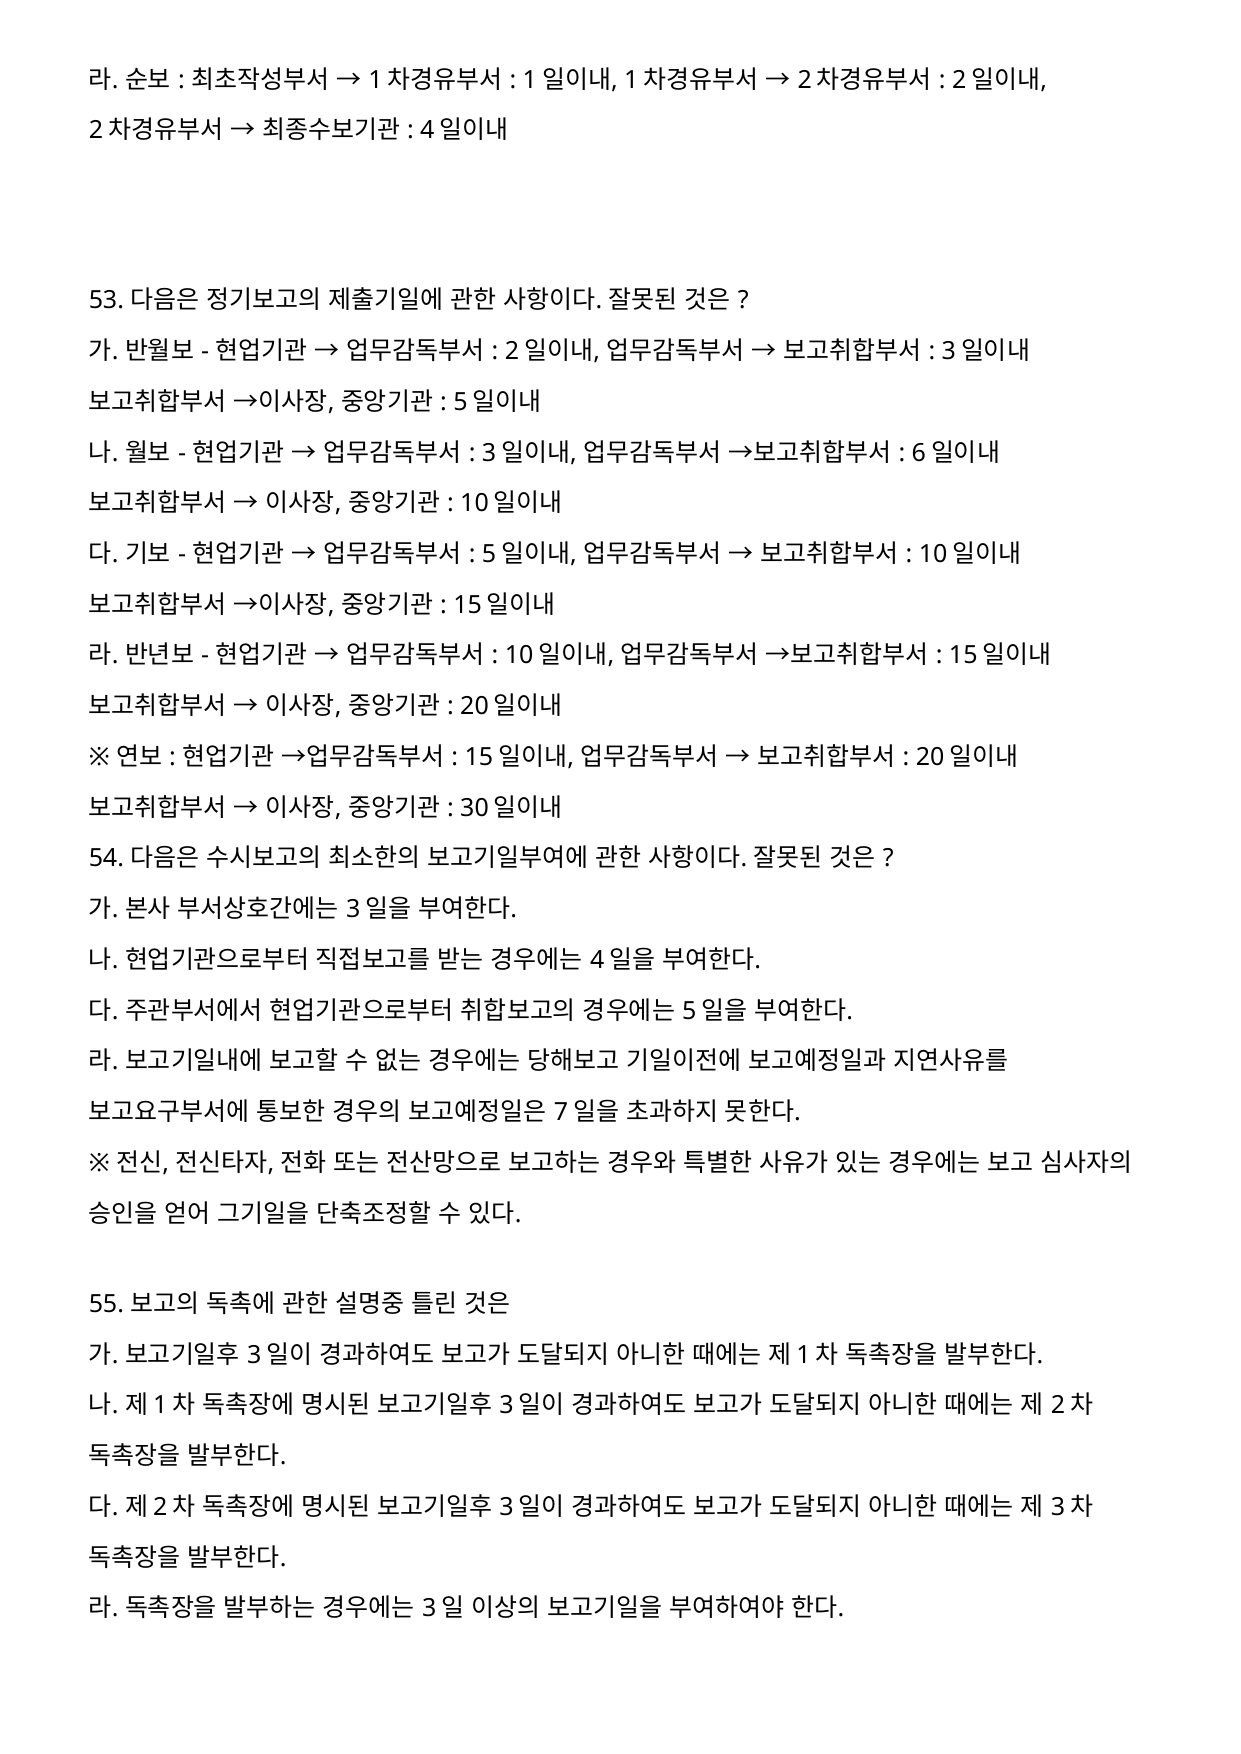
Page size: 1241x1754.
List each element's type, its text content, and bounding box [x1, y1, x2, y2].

text 나. 제1차 독촉장에 명시된 보고기일후 3일이 경과하여도 보고가 도달되지 아니한 때에는 제 2차 독촉장을 발부한다. [88, 1385, 1152, 1472]
text 54. 다음은 수시보고의 최소한의 보고기일부여에 관한 사항이다. 잘못된 것은 ? [88, 838, 1152, 874]
text ※ 전신, 전신타자, 전화 또는 전산망으로 보고하는 경우와 특별한 사유가 있는 경우에는 보고 심사자의 승인을 얻어 그기일을 단축조정할 수 있다. [88, 1142, 1152, 1229]
text 보고취합부서 →이사장, 중앙기관 : 5일이내 [88, 381, 1152, 418]
text 2차경유부서 → 최종수보기관 : 4일이내 [88, 110, 1152, 146]
text ※ 연보 : 현업기관 →업무감독부서 : 15일이내, 업무감독부서 → 보고취합부서 : 20일이내 [88, 736, 1152, 773]
text 가. 본사 부서상호간에는 3일을 부여한다. [88, 889, 1152, 925]
text 가. 반월보 - 현업기관 → 업무감독부서 : 2일이내, 업무감독부서 → 보고취합부서 : 3일이내 [88, 331, 1152, 367]
text 나. 현업기관으로부터 직접보고를 받는 경우에는 4일을 부여한다. [88, 939, 1152, 976]
text 라. 독촉장을 발부하는 경우에는 3일 이상의 보고기일을 부여하여야 한다. [88, 1588, 1152, 1624]
text 라. 보고기일내에 보고할 수 없는 경우에는 당해보고 기일이전에 보고예정일과 지연사유를 보고요구부서에 통보한 경우의 보고예정일은 7일을 초과하지 못한다. [88, 1041, 1152, 1128]
text 55. 보고의 독촉에 관한 설명중 틀린 것은 [88, 1283, 1152, 1320]
text 보고취합부서 → 이사장, 중앙기관 : 20일이내 [88, 686, 1152, 722]
text 다. 제2차 독촉장에 명시된 보고기일후 3일이 경과하여도 보고가 도달되지 아니한 때에는 제 3차 독촉장을 발부한다. [88, 1486, 1152, 1573]
text 다. 기보 - 현업기관 → 업무감독부서 : 5일이내, 업무감독부서 → 보고취합부서 : 10일이내 [88, 533, 1152, 570]
text 보고취합부서 → 이사장, 중앙기관 : 10일이내 [88, 483, 1152, 519]
text 다. 주관부서에서 현업기관으로부터 취합보고의 경우에는 5일을 부여한다. [88, 990, 1152, 1026]
text 라. 순보 : 최초작성부서 → 1차경유부서 : 1일이내, 1차경유부서 → 2차경유부서 : 2일이내, [88, 59, 1152, 95]
text 나. 월보 - 현업기관 → 업무감독부서 : 3일이내, 업무감독부서 →보고취합부서 : 6일이내 [88, 432, 1152, 468]
text 53. 다음은 정기보고의 제출기일에 관한 사항이다. 잘못된 것은 ? [88, 280, 1152, 316]
text 보고취합부서 → 이사장, 중앙기관 : 30일이내 [88, 787, 1152, 823]
text 라. 반년보 - 현업기관 → 업무감독부서 : 10일이내, 업무감독부서 →보고취합부서 : 15일이내 [88, 635, 1152, 671]
text 가. 보고기일후 3일이 경과하여도 보고가 도달되지 아니한 때에는 제1차 독촉장을 발부한다. [88, 1334, 1152, 1371]
text 보고취합부서 →이사장, 중앙기관 : 15일이내 [88, 584, 1152, 621]
